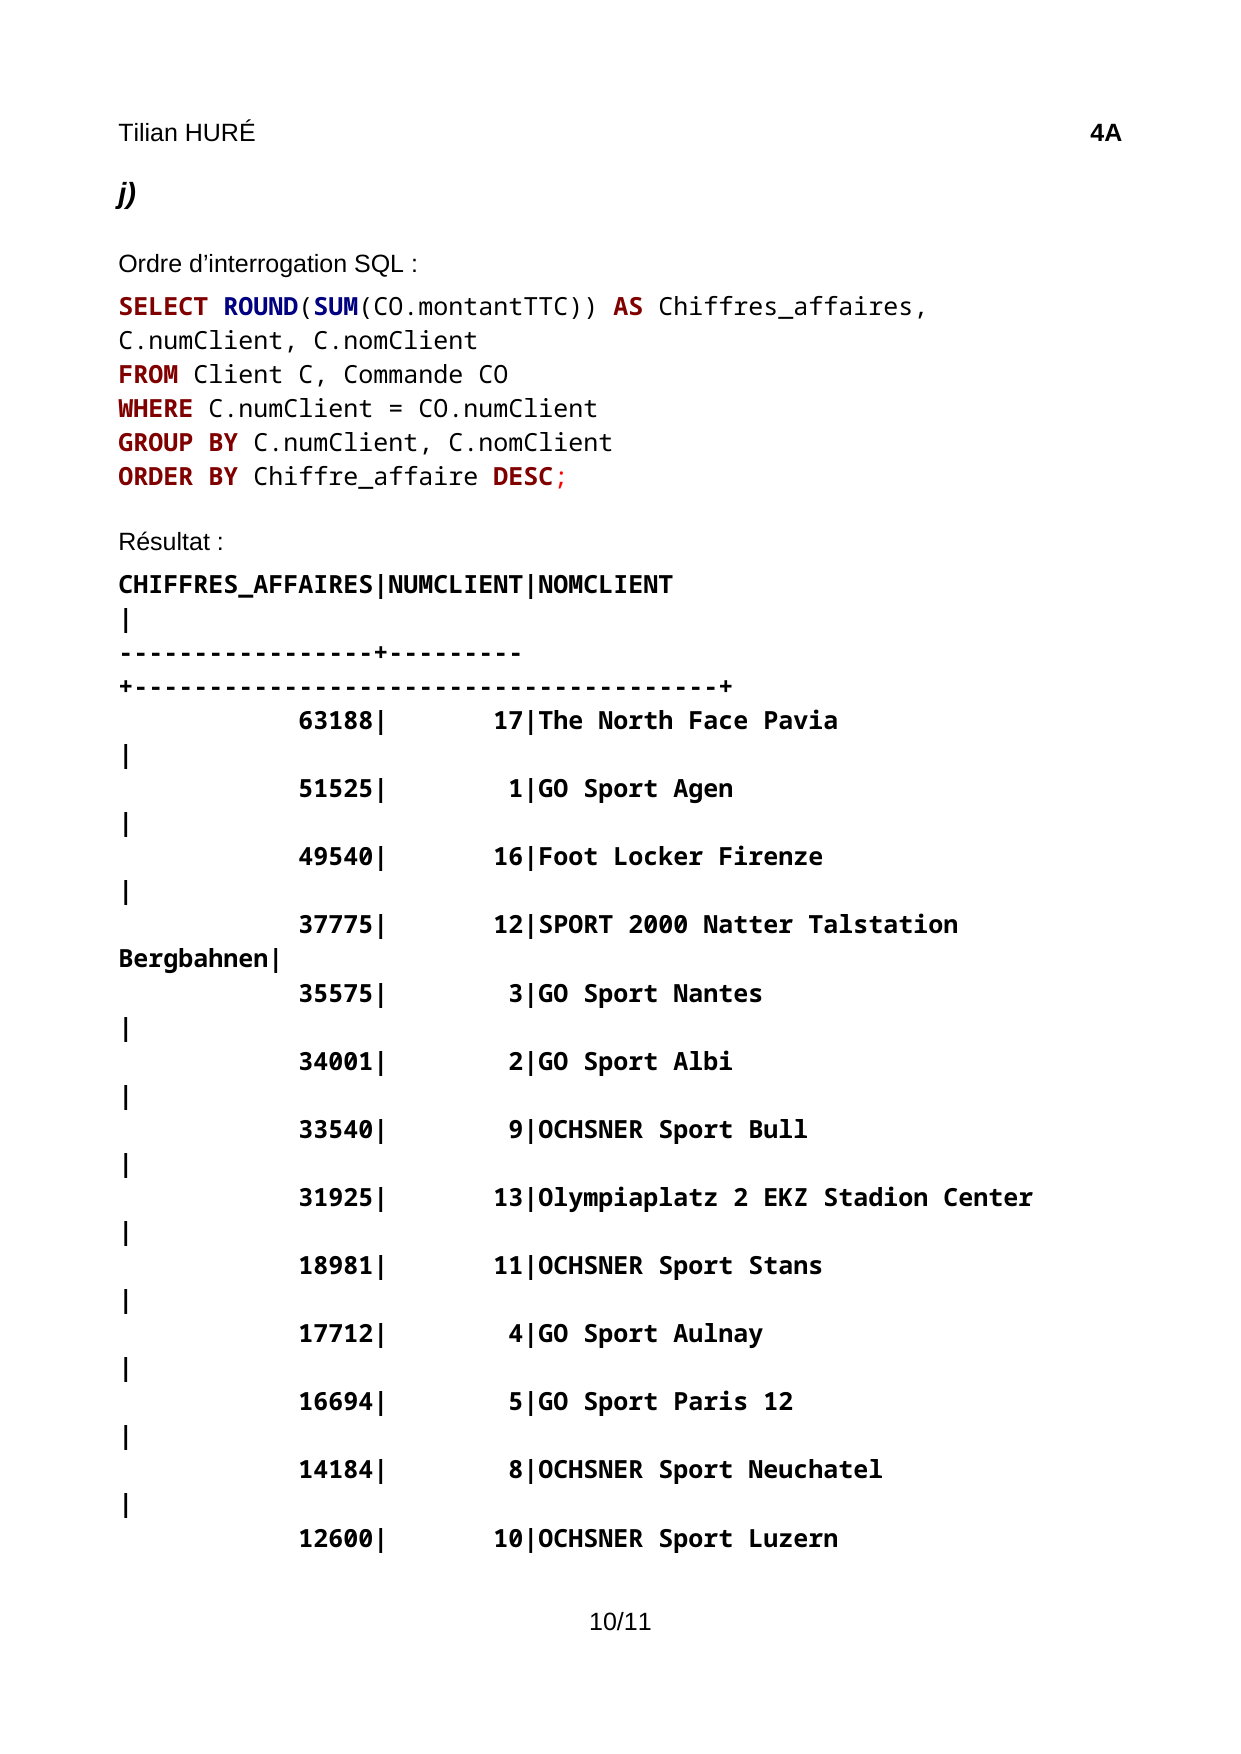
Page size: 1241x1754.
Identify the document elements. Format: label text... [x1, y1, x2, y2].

subtitle j) [118, 176, 1122, 210]
text 18981| 11|OCHSNER Sport Stans | [118, 1248, 1122, 1316]
text 34001| 2|GO Sport Albi | [118, 1043, 1122, 1111]
text GROUP BY C.numClient, C.nomClient [118, 425, 1122, 459]
text ORDER BY Chiffre_affaire DESC; [118, 459, 1122, 493]
text 37775| 12|SPORT 2000 Natter Talstation Bergbahnen| [118, 907, 1122, 975]
text Résultat : [118, 527, 1122, 556]
text CHIFFRES_AFFAIRES|NUMCLIENT|NOMCLIENT | [118, 566, 1122, 634]
text 35575| 3|GO Sport Nantes | [118, 975, 1122, 1043]
text 33540| 9|OCHSNER Sport Bull | [118, 1111, 1122, 1179]
text SELECT ROUND(SUM(CO.montantTTC)) AS Chiffres_affaires, C.numClient, C.nomClient [118, 289, 1122, 357]
text Ordre d’interrogation SQL : [118, 249, 1122, 278]
text WHERE C.numClient = CO.numClient [118, 391, 1122, 425]
text 51525| 1|GO Sport Agen | [118, 771, 1122, 839]
text FROM Client C, Commande CO [118, 357, 1122, 391]
text 17712| 4|GO Sport Aulnay | [118, 1316, 1122, 1384]
text 31925| 13|Olympiaplatz 2 EKZ Stadion Center | [118, 1179, 1122, 1248]
text 16694| 5|GO Sport Paris 12 | [118, 1384, 1122, 1452]
text 14184| 8|OCHSNER Sport Neuchatel | [118, 1452, 1122, 1520]
text -----------------+---------+---------------------------------------+ [118, 634, 1122, 703]
text 63188| 17|The North Face Pavia | [118, 703, 1122, 771]
text 12600| 10|OCHSNER Sport Luzern [118, 1520, 1122, 1554]
text 49540| 16|Foot Locker Firenze | [118, 839, 1122, 907]
